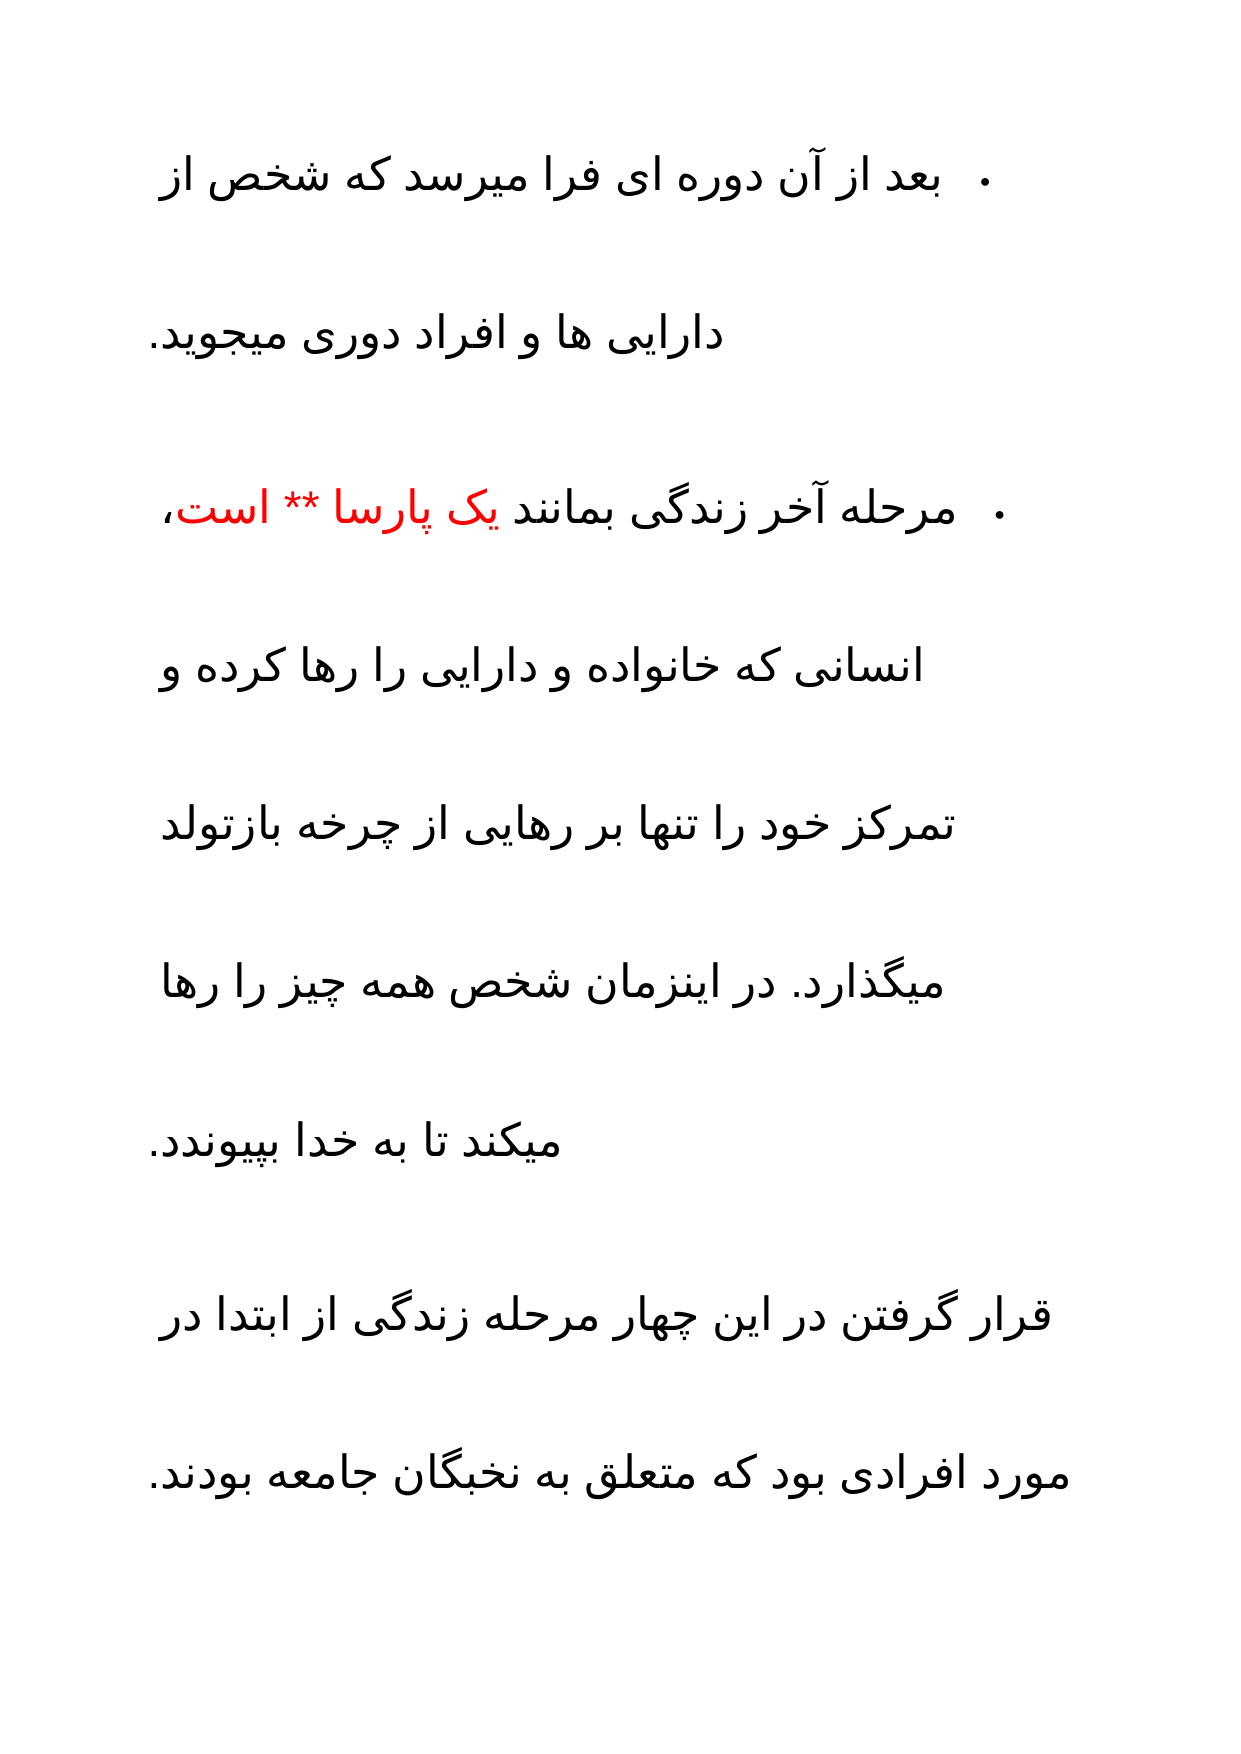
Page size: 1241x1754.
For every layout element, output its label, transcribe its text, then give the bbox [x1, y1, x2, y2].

list مرحله آخر زندگی بمانند یک پارسا ** است، انسانی که خانواده و دارایی را رها کرده و تمرکز خود را تنها بر رهایی از چرخه بازتولد میگذارد. در اینزمان شخص همه چیز را رها میکند تا به خدا بپیوندد. [148, 481, 1048, 1166]
text قرار گرفتن در این چهار مرحله زندگی از ابتدا در مورد افرادی بود که متعلق به نخبگان جامعه بودند. [148, 1288, 1093, 1499]
list بعد از آن دوره ای فرا میرسد که شخص از دارایی ها و افراد دوری میجوید. [148, 148, 1048, 358]
